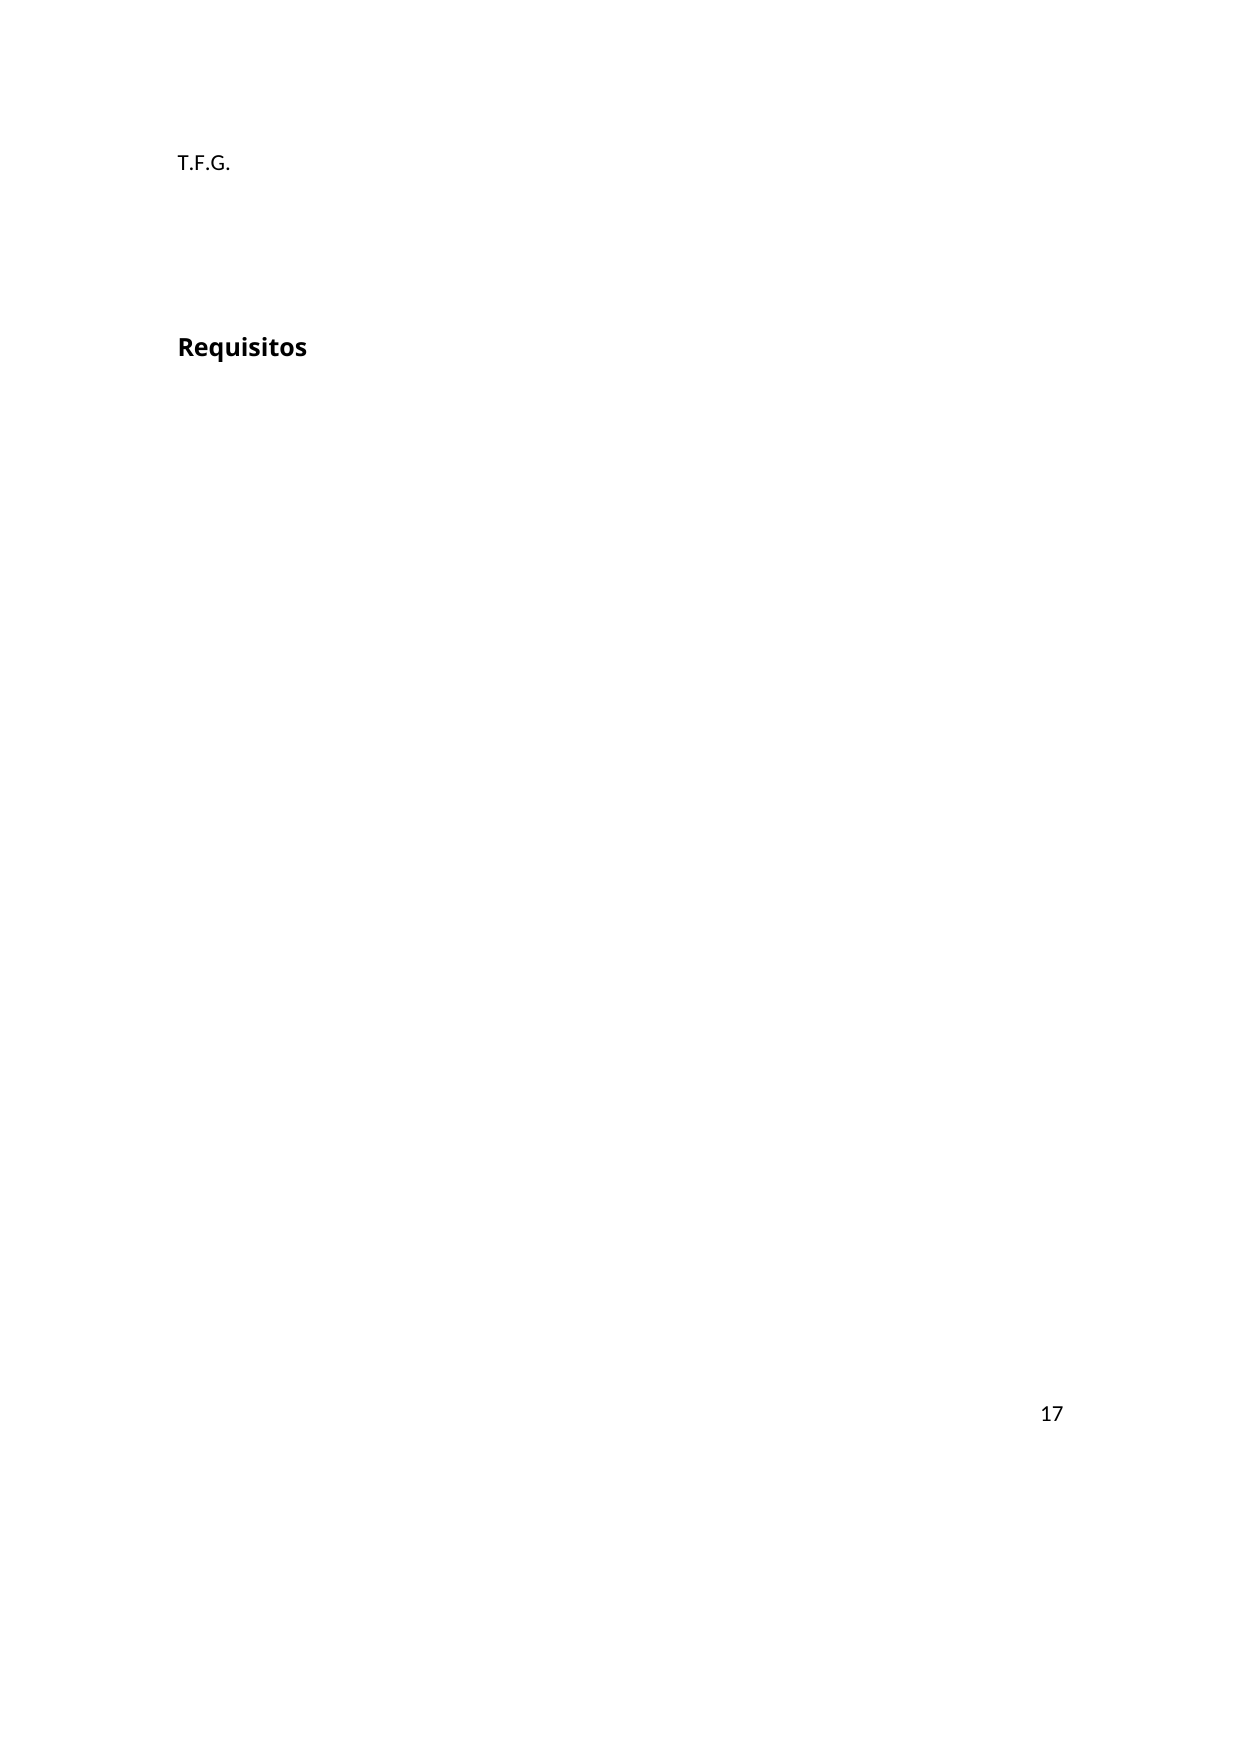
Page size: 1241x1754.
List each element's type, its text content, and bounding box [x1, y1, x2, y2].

text Requisitos [177, 329, 1063, 363]
